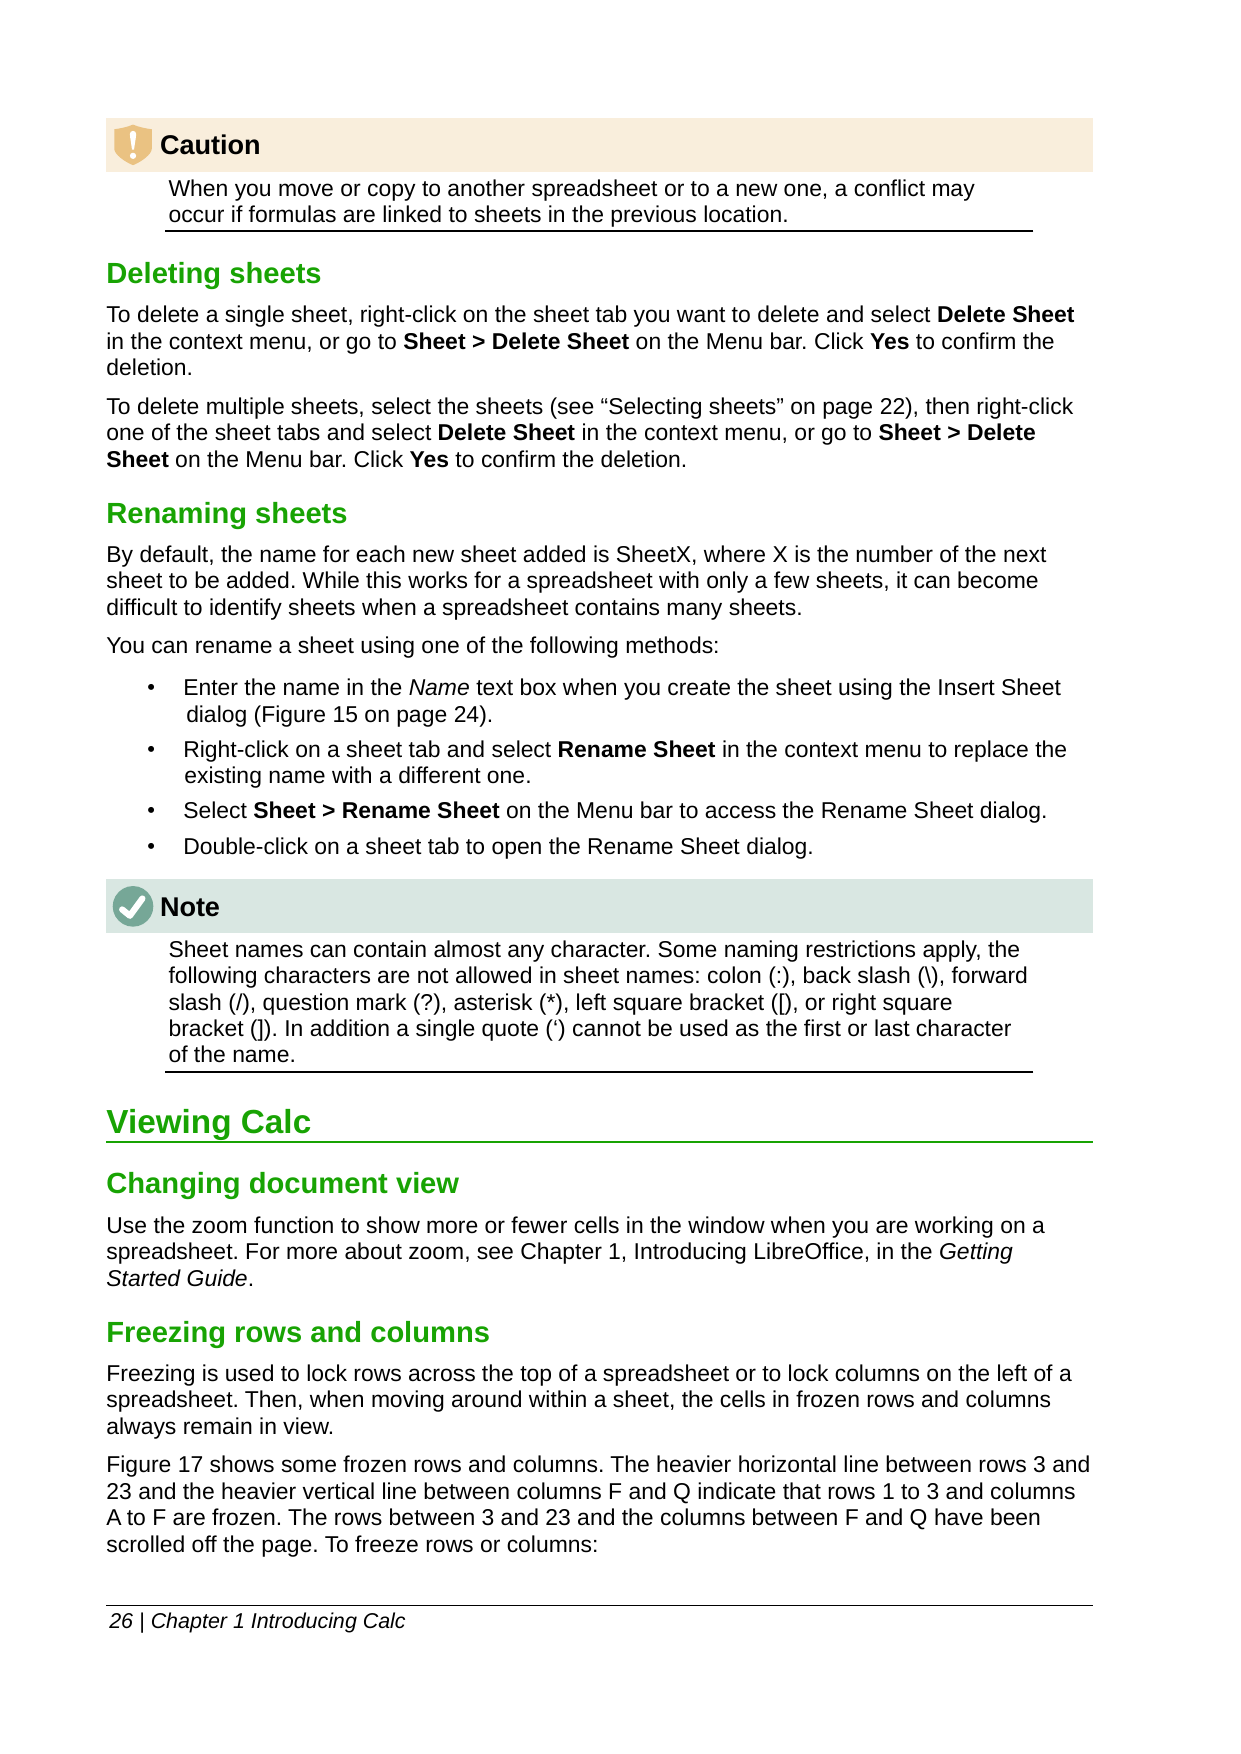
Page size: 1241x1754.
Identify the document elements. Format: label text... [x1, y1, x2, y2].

text Sheet names can contain almost any character. Some naming restrictions apply, the following characters are not allowed in sheet names: colon (:), back slash (\), forward slash (/), question mark (?), asterisk (*), left square bracket ([), or right square bracket (]). In addition a single quote (‘) cannot be used as the first or last character of the name. [165, 933, 1033, 1071]
text By default, the name for each new sheet added is SheetX, where X is the number of the next sheet to be added. While this works for a spreadsheet with only a few sheets, it can become difficult to identify sheets when a spreadsheet contains many sheets. [106, 541, 1093, 620]
subtitle Deleting sheets [106, 256, 1093, 289]
text Freezing is used to lock rows across the top of a spreadsheet or to lock columns on the left of a spreadsheet. Then, when moving around within a sheet, the cells in frozen rows and columns always remain in view. [106, 1360, 1093, 1439]
subtitle Note [106, 879, 1093, 933]
list Enter the name in the Name text box when you create the sheet using the Insert Sheet dialog (Figure 15 on page 24). [144, 671, 1093, 727]
list Select Sheet > Rename Sheet on the Menu bar to access the Rename Sheet dialog. [144, 794, 1093, 824]
text To delete multiple sheets, select the sheets (see “Selecting sheets” on page 22), then right-click one of the sheet tabs and select Delete Sheet in the context menu, or go to Sheet > Delete Sheet on the Menu bar. Click Yes to confirm the deletion. [106, 393, 1093, 472]
list You can rename a sheet using one of the following methods: [106, 632, 1093, 659]
list Double-click on a sheet tab to open the Rename Sheet dialog. [144, 830, 1093, 862]
text To delete a single sheet, right-click on the sheet tab you want to delete and select Delete Sheet in the context menu, or go to Sheet > Delete Sheet on the Menu bar. Click Yes to confirm the deletion. [106, 301, 1093, 380]
text When you move or copy to another spreadsheet or to a new one, a conflict may occur if formulas are linked to sheets in the previous location. [165, 172, 1033, 230]
subtitle Renaming sheets [106, 496, 1093, 529]
list Right-click on a sheet tab and select Rename Sheet in the context menu to replace the existing name with a different one. [144, 733, 1093, 788]
subtitle Viewing Calc [106, 1102, 1093, 1141]
subtitle Changing document view [106, 1167, 1093, 1200]
text Figure 17 shows some frozen rows and columns. The heavier horizontal line between rows 3 and 23 and the heavier vertical line between columns F and Q indicate that rows 1 to 3 and columns A to F are frozen. The rows between 3 and 23 and the columns between F and Q have been scrolled off the page. To freeze rows or columns: [106, 1451, 1093, 1557]
subtitle Caution [106, 118, 1093, 172]
subtitle Freezing rows and columns [106, 1314, 1093, 1348]
text Use the zoom function to show more or fewer cells in the window when you are working on a spreadsheet. For more about zoom, see Chapter 1, Introducing LibreOffice, in the Getting Started Guide. [106, 1212, 1093, 1291]
